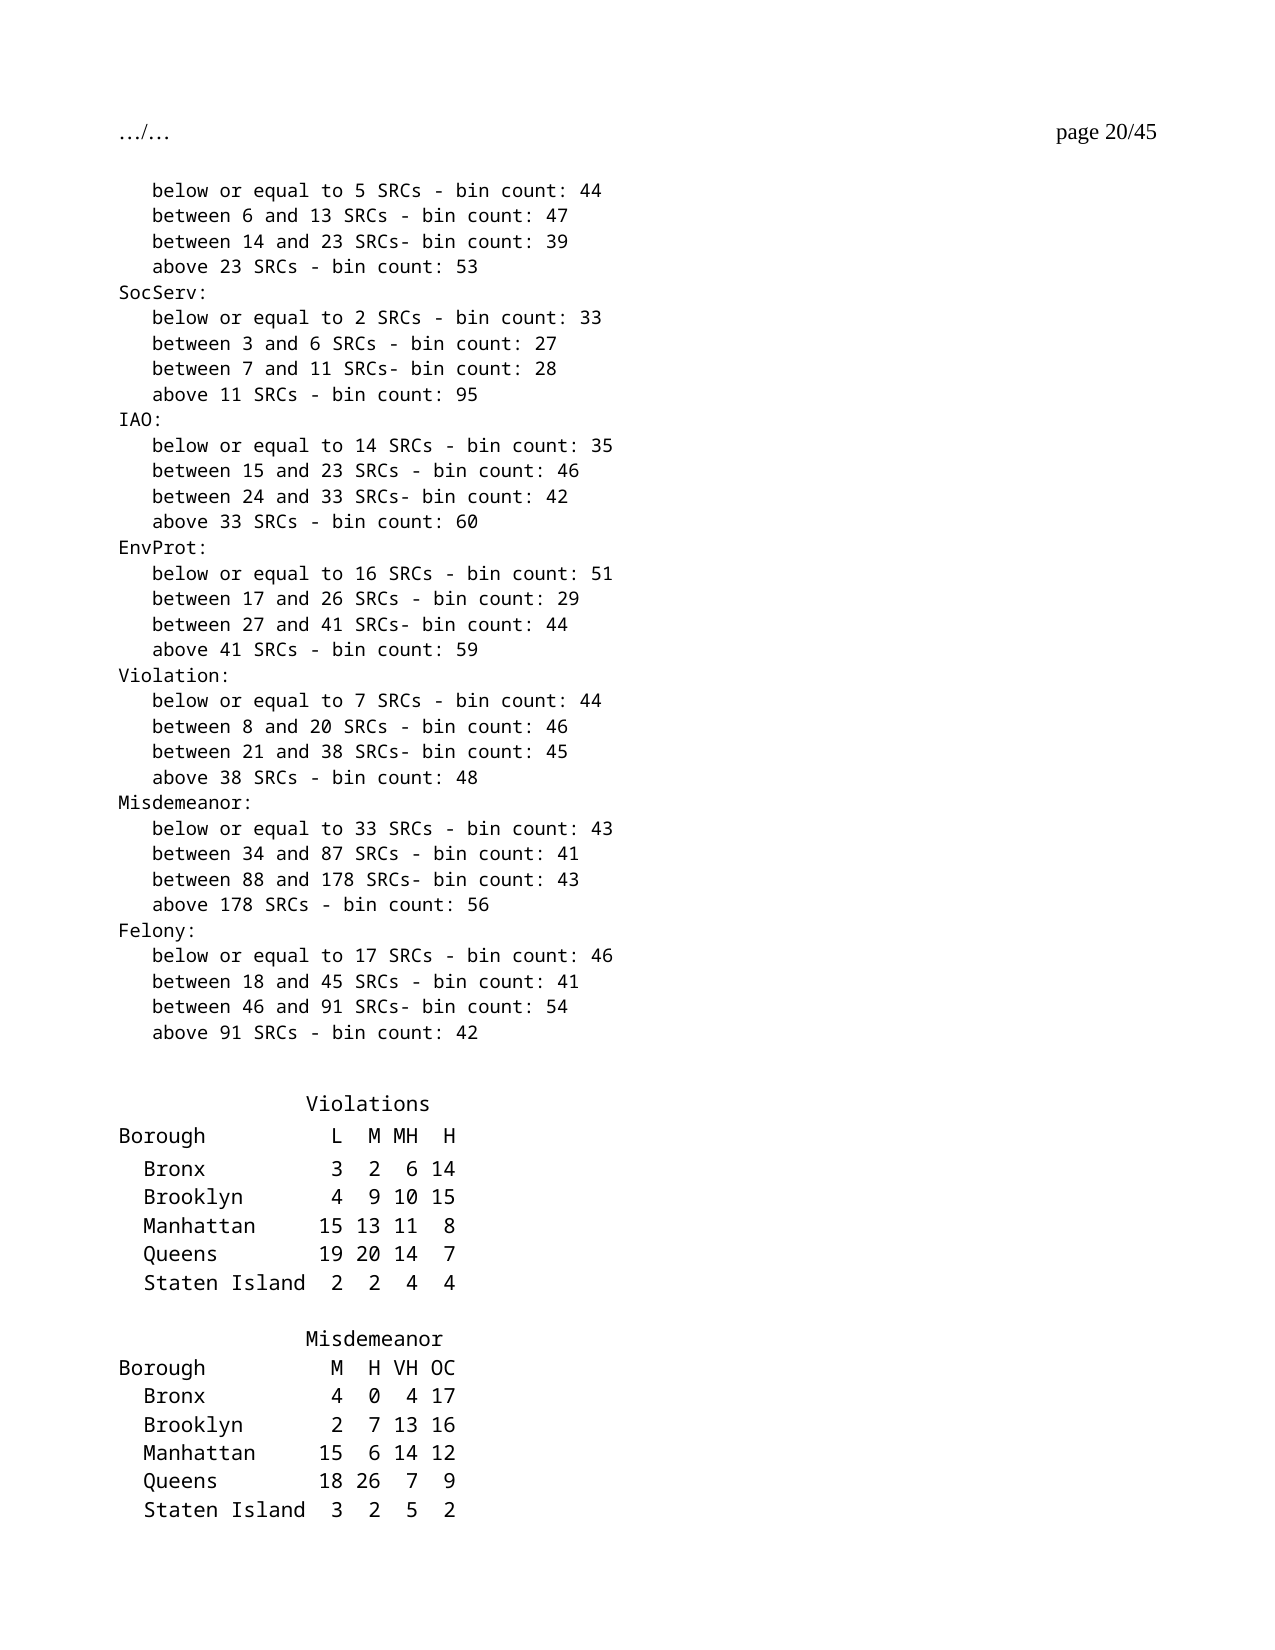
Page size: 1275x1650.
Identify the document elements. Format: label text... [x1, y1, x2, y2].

text Queens 19 20 14 7 [118, 1239, 1157, 1268]
text between 8 and 20 SRCs - bin count: 46 [118, 713, 1157, 738]
text SocServ: [118, 279, 1157, 305]
text above 91 SRCs - bin count: 42 [118, 1019, 1157, 1045]
text Manhattan 15 13 11 8 [118, 1211, 1157, 1239]
text between 24 and 33 SRCs- bin count: 42 [118, 483, 1157, 509]
text below or equal to 16 SRCs - bin count: 51 [118, 560, 1157, 585]
text below or equal to 17 SRCs - bin count: 46 [118, 943, 1157, 968]
text Felony: [118, 917, 1157, 943]
text Bronx 3 2 6 14 [118, 1154, 1157, 1182]
text between 7 and 11 SRCs- bin count: 28 [118, 356, 1157, 381]
text Staten Island 3 2 5 2 [118, 1495, 1157, 1523]
text below or equal to 5 SRCs - bin count: 44 [118, 177, 1157, 203]
text Misdemeanor [118, 1324, 1157, 1353]
text above 178 SRCs - bin count: 56 [118, 892, 1157, 917]
text Manhattan 15 6 14 12 [118, 1438, 1157, 1467]
text between 18 and 45 SRCs - bin count: 41 [118, 968, 1157, 994]
text between 15 and 23 SRCs - bin count: 46 [118, 458, 1157, 483]
text between 34 and 87 SRCs - bin count: 41 [118, 841, 1157, 866]
text above 41 SRCs - bin count: 59 [118, 636, 1157, 662]
text between 27 and 41 SRCs- bin count: 44 [118, 611, 1157, 636]
text above 38 SRCs - bin count: 48 [118, 764, 1157, 789]
text Borough M H VH OC [118, 1353, 1157, 1381]
text Violation: [118, 662, 1157, 687]
text above 11 SRCs - bin count: 95 [118, 381, 1157, 407]
text between 6 and 13 SRCs - bin count: 47 [118, 203, 1157, 228]
text Bronx 4 0 4 17 [118, 1381, 1157, 1410]
text Staten Island 2 2 4 4 [118, 1268, 1157, 1296]
text above 33 SRCs - bin count: 60 [118, 509, 1157, 534]
text between 14 and 23 SRCs- bin count: 39 [118, 228, 1157, 254]
text above 23 SRCs - bin count: 53 [118, 254, 1157, 279]
text below or equal to 2 SRCs - bin count: 33 [118, 305, 1157, 330]
text below or equal to 14 SRCs - bin count: 35 [118, 432, 1157, 458]
text IAO: [118, 407, 1157, 432]
text Queens 18 26 7 9 [118, 1467, 1157, 1495]
text Brooklyn 4 9 10 15 [118, 1182, 1157, 1211]
text Violations Borough L M MH H [118, 1089, 1157, 1150]
text between 46 and 91 SRCs- bin count: 54 [118, 994, 1157, 1019]
text Misdemeanor: [118, 789, 1157, 815]
text between 21 and 38 SRCs- bin count: 45 [118, 738, 1157, 764]
text between 3 and 6 SRCs - bin count: 27 [118, 330, 1157, 356]
text between 17 and 26 SRCs - bin count: 29 [118, 585, 1157, 611]
text Brooklyn 2 7 13 16 [118, 1410, 1157, 1438]
text between 88 and 178 SRCs- bin count: 43 [118, 866, 1157, 892]
text below or equal to 7 SRCs - bin count: 44 [118, 687, 1157, 713]
text EnvProt: [118, 534, 1157, 560]
text below or equal to 33 SRCs - bin count: 43 [118, 815, 1157, 841]
